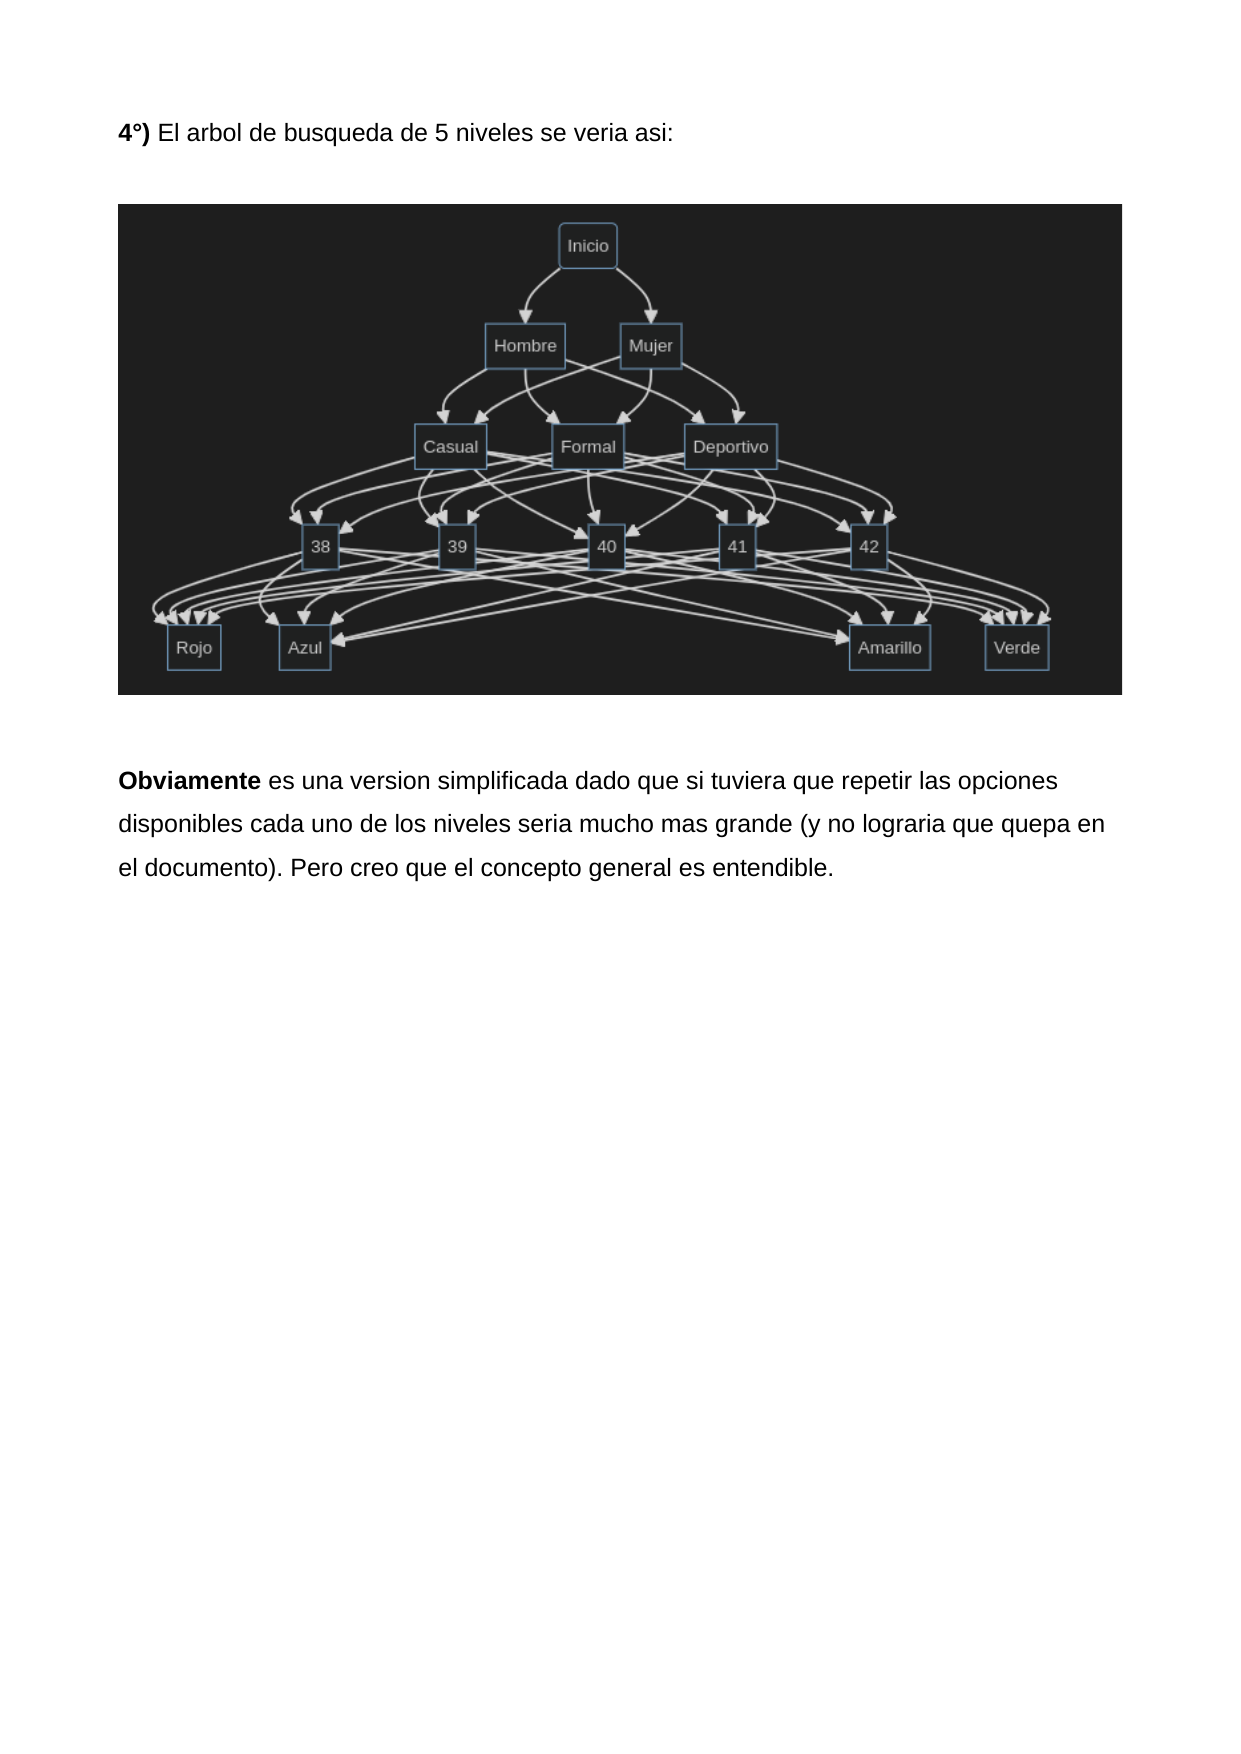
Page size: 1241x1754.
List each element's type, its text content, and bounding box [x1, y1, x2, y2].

text 4°) El arbol de busqueda de 5 niveles se veria asi: [118, 118, 1122, 147]
text Obviamente es una version simplificada dado que si tuviera que repetir las opciones disponibles cada uno de los niveles seria mucho mas grande (y no lograria que quepa en el documento). Pero creo que el concepto general es entendible. [118, 766, 1122, 881]
picture [118, 204, 1123, 695]
